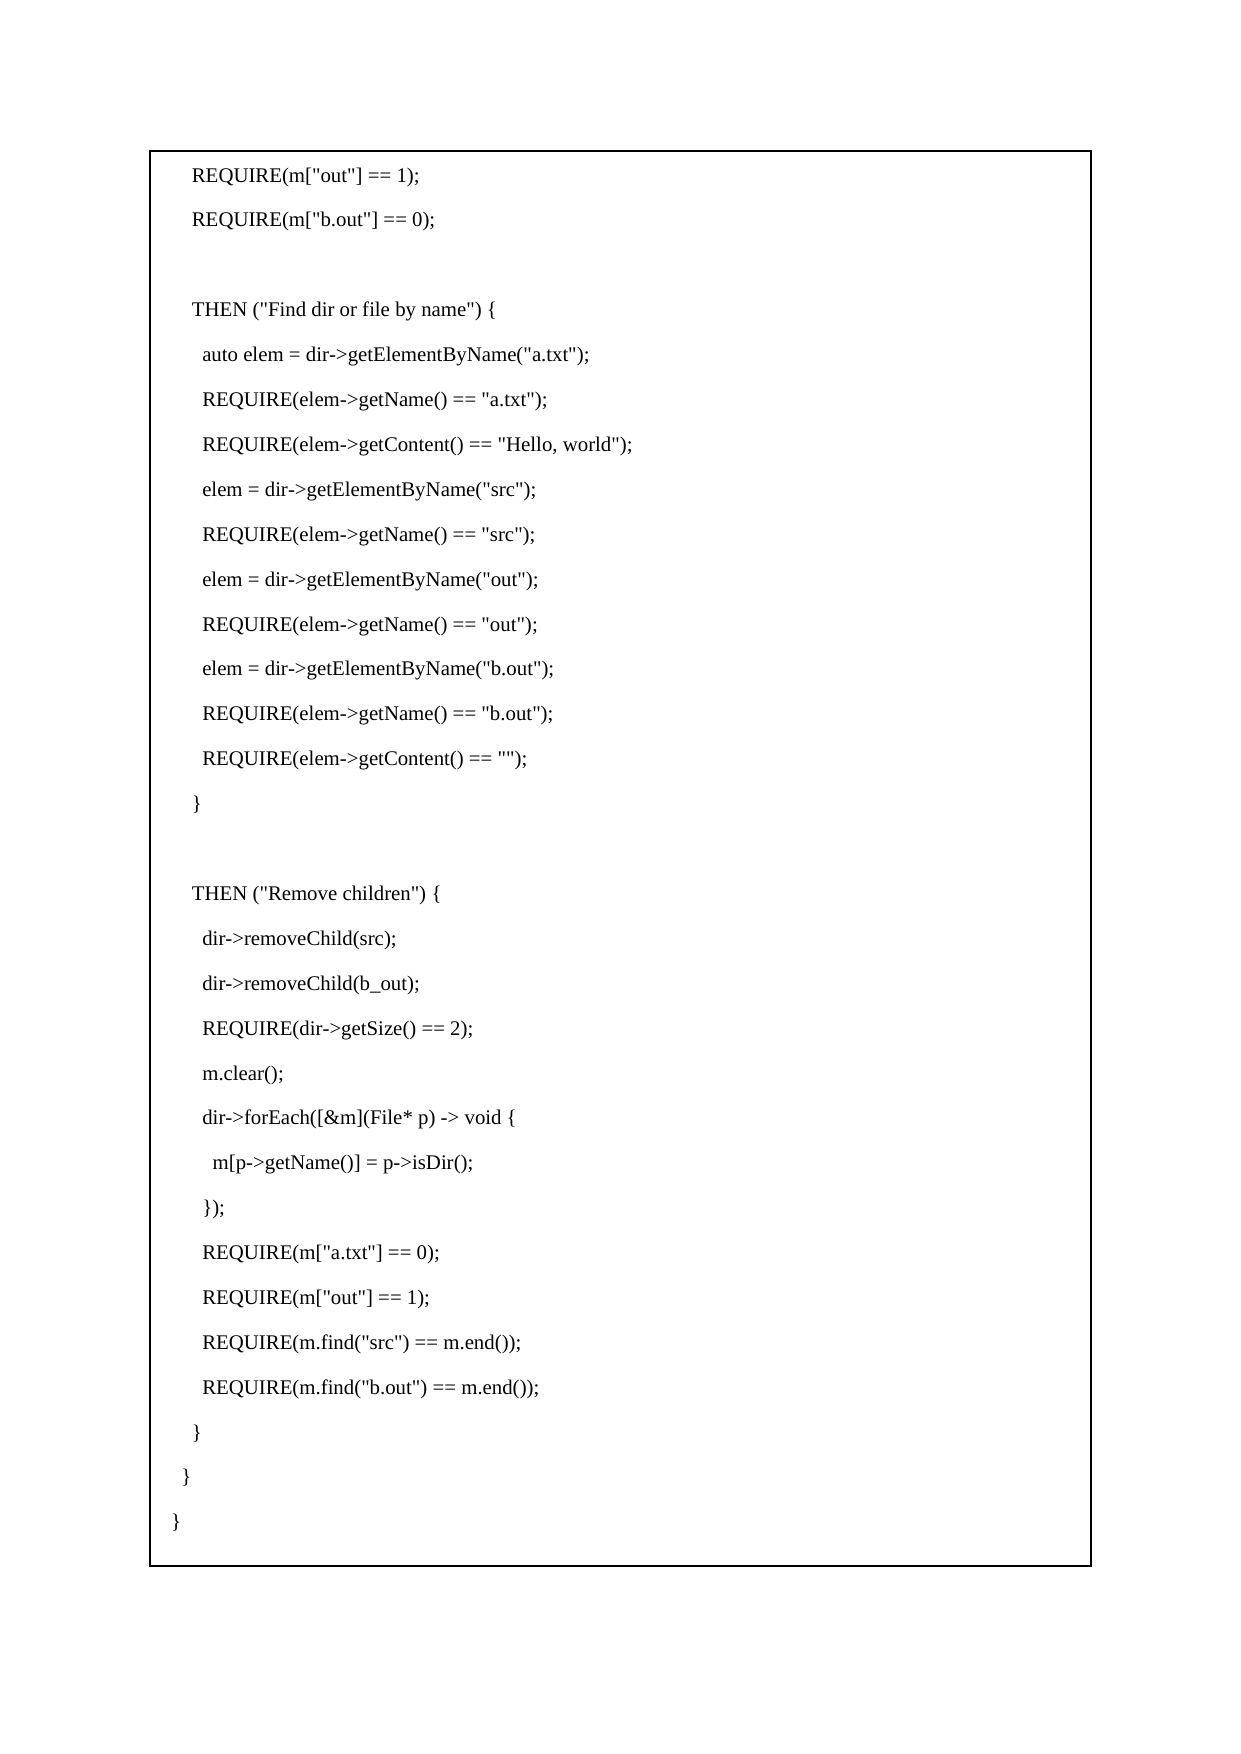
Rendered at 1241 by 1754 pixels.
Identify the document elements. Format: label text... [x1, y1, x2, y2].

table_header REQUIRE(m["out"] == 1); REQUIRE(m["b.out"] == 0); THEN ("Find dir or file by name") { auto elem = dir->getElementByName("a.txt"); REQUIRE(elem->getName() == "a.txt"); REQUIRE(elem->getContent() == "Hello, world"); elem = dir->getElementByName("src"); REQUIRE(elem->getName() == "src"); elem = dir->getElementByName("out"); REQUIRE(elem->getName() == "out"); elem = dir->getElementByName("b.out"); REQUIRE(elem->getName() == "b.out"); REQUIRE(elem->getContent() == ""); } THEN ("Remove children") { dir->removeChild(src); dir->removeChild(b_out); REQUIRE(dir->getSize() == 2); m.clear(); dir->forEach([&m](File* p) -> void { m[p->getName()] = p->isDir(); }); REQUIRE(m["a.txt"] == 0); REQUIRE(m["out"] == 1); REQUIRE(m.find("src") == m.end()); REQUIRE(m.find("b.out") == m.end()); } } } [151, 152, 1090, 1565]
